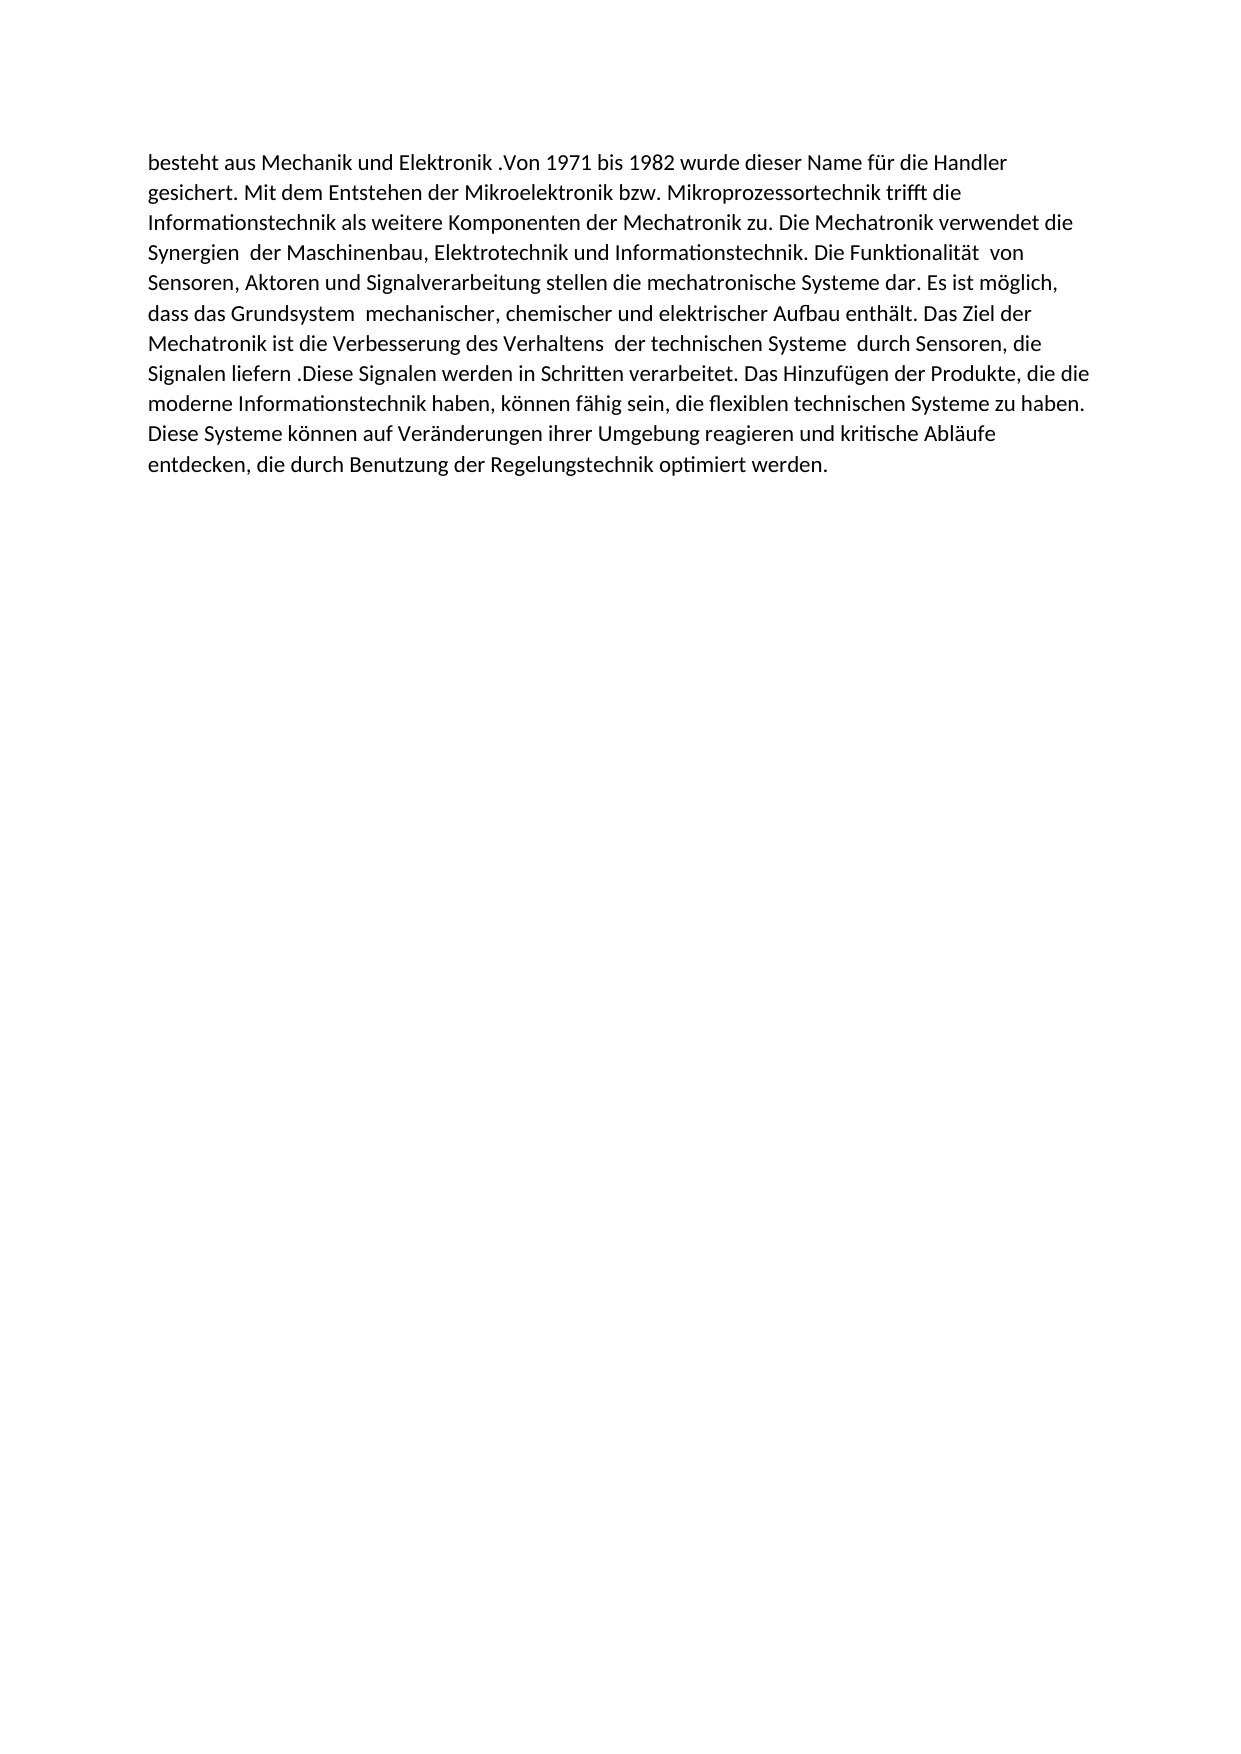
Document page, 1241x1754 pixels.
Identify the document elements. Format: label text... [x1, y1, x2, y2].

text besteht aus Mechanik und Elektronik .Von 1971 bis 1982 wurde dieser Name für die Handler gesichert. Mit dem Entstehen der Mikroelektronik bzw. Mikroprozessortechnik trifft die Informationstechnik als weitere Komponenten der Mechatronik zu. Die Mechatronik verwendet die Synergien der Maschinenbau, Elektrotechnik und Informationstechnik. Die Funktionalität von Sensoren, Aktoren und Signalverarbeitung stellen die mechatronische Systeme dar. Es ist möglich, dass das Grundsystem mechanischer, chemischer und elektrischer Aufbau enthält. Das Ziel der Mechatronik ist die Verbesserung des Verhaltens der technischen Systeme durch Sensoren, die Signalen liefern .Diese Signalen werden in Schritten verarbeitet. Das Hinzufügen der Produkte, die die moderne Informationstechnik haben, können fähig sein, die flexiblen technischen Systeme zu haben. Diese Systeme können auf Veränderungen ihrer Umgebung reagieren und kritische Abläufe entdecken, die durch Benutzung der Regelungstechnik optimiert werden. [148, 148, 1093, 478]
